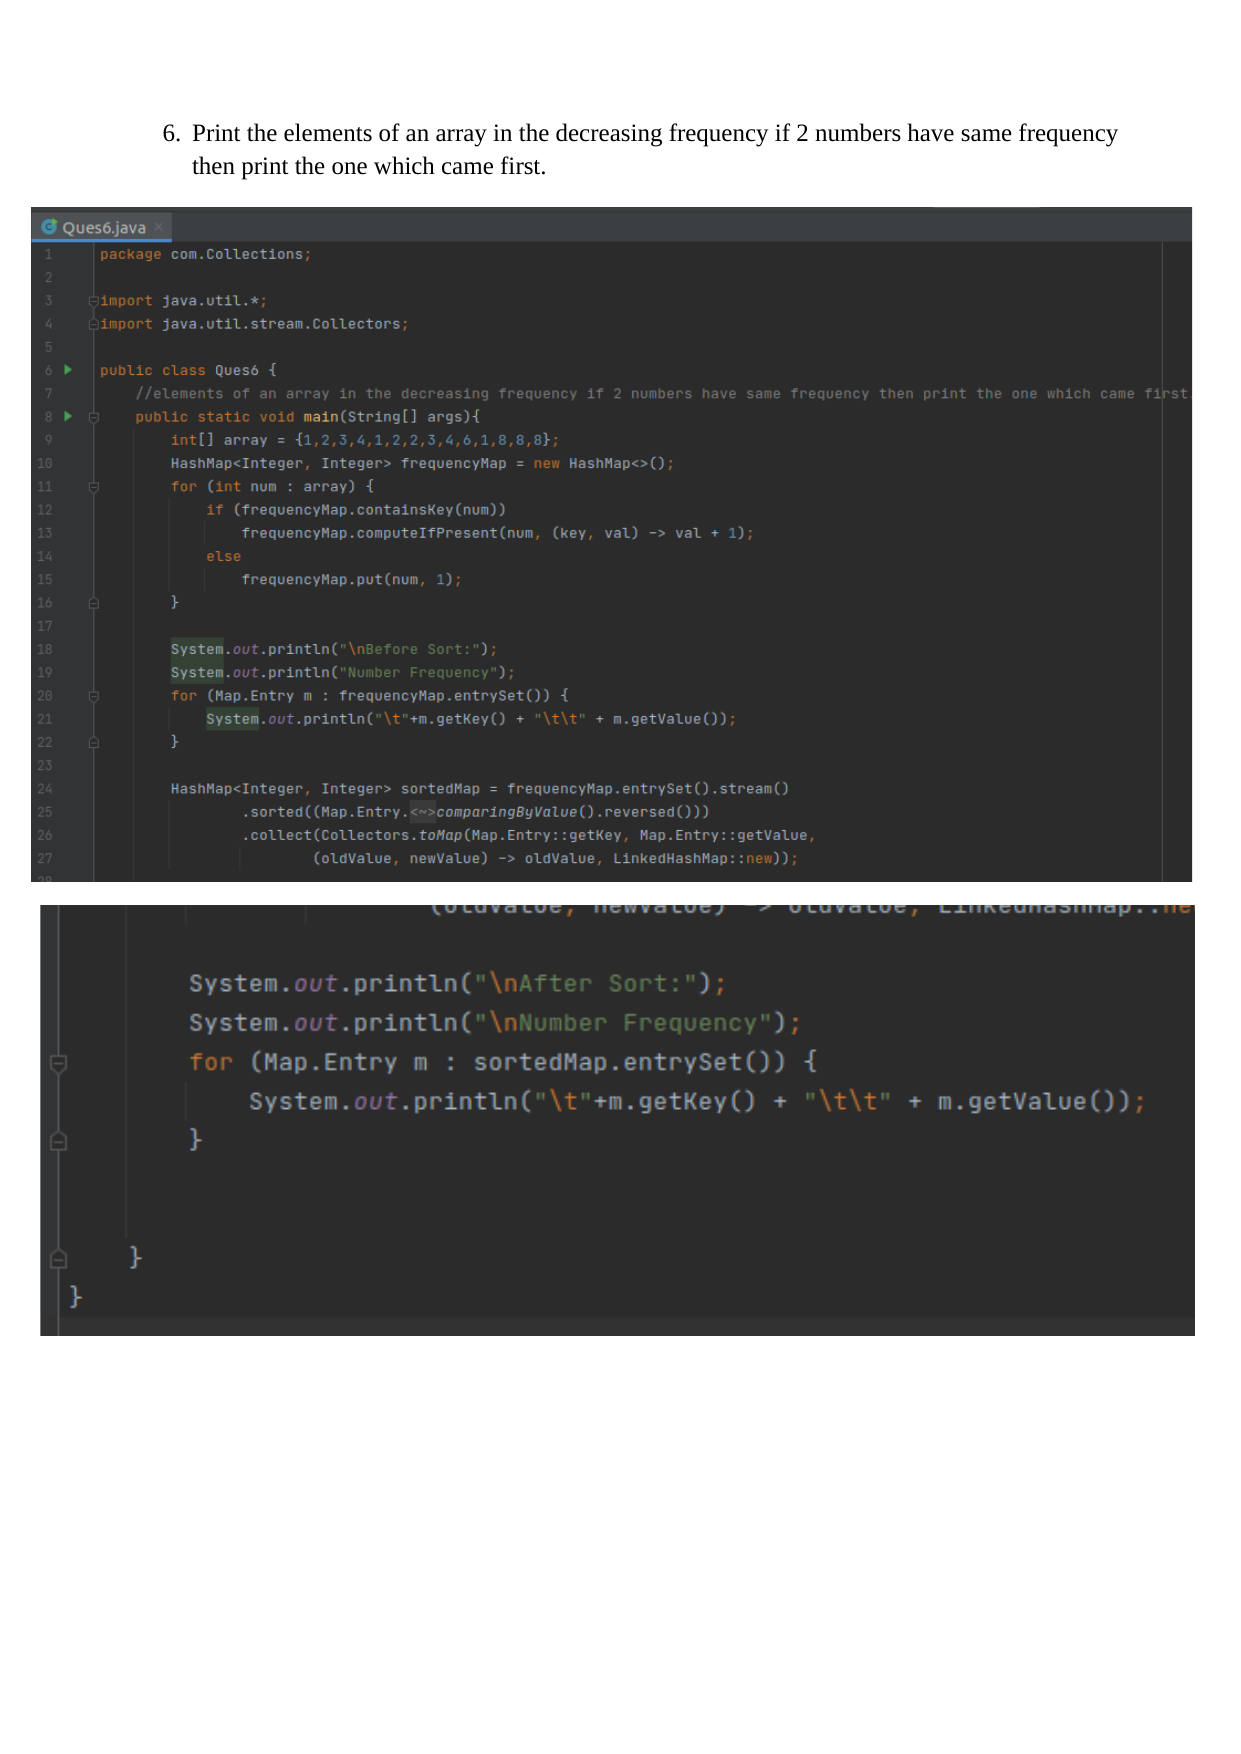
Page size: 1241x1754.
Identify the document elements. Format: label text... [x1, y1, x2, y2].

list Print the elements of an array in the decreasing frequency if 2 numbers have same frequency then print the one which came first. [162, 118, 1122, 180]
picture [40, 905, 1195, 1336]
picture [31, 207, 1193, 882]
